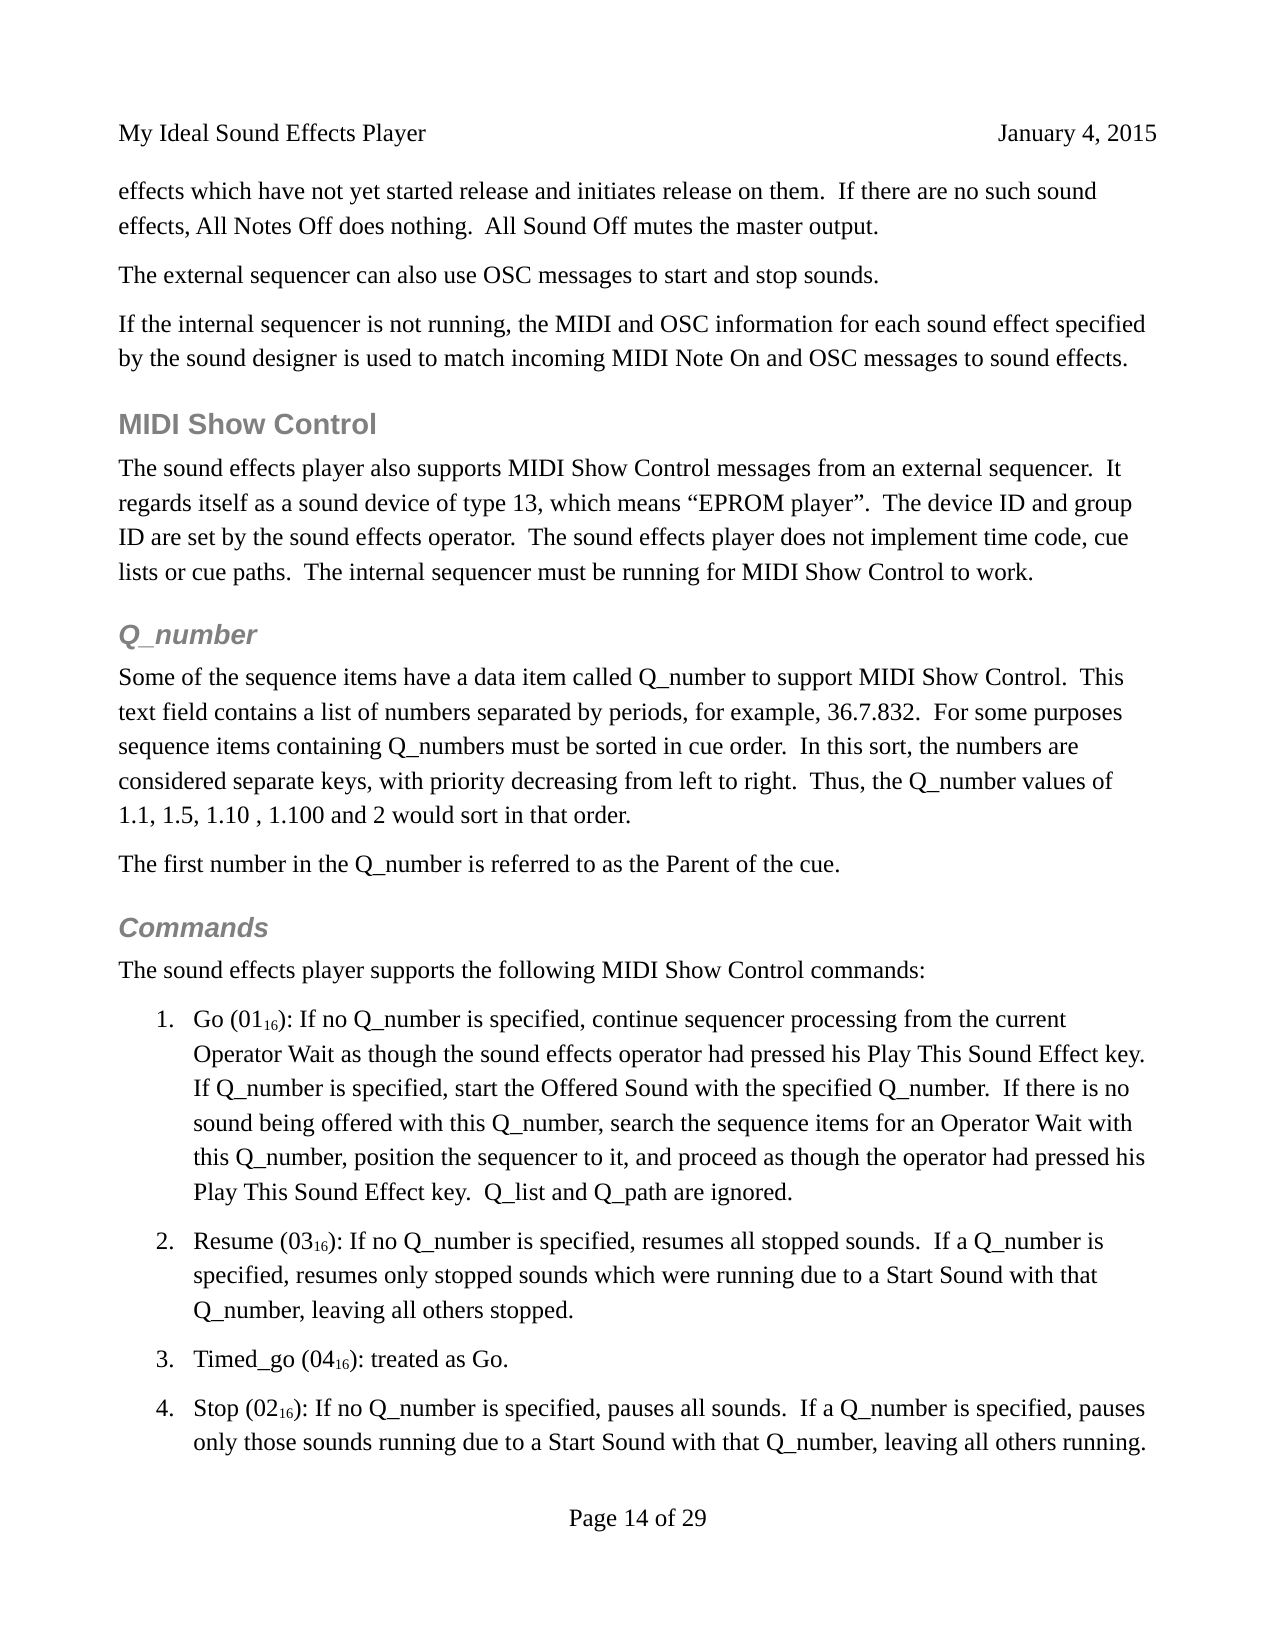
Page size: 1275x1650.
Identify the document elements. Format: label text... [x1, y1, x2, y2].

subtitle Q_number [118, 618, 1157, 650]
text effects which have not yet started release and initiates release on them. If there are no such sound effects, All Notes Off does nothing. All Sound Off mutes the master output. [118, 176, 1157, 239]
text The sound effects player also supports MIDI Show Control messages from an external sequencer. It regards itself as a sound device of type 13, which means “EPROM player”. The device ID and group ID are set by the sound effects operator. The sound effects player does not implement time code, cue lists or cue paths. The internal sequencer must be running for MIDI Show Control to work. [118, 453, 1157, 585]
text If the internal sequencer is not running, the MIDI and OSC information for each sound effect specified by the sound designer is used to match incoming MIDI Note On and OSC messages to sound effects. [118, 309, 1157, 372]
subtitle Commands [118, 911, 1157, 943]
text The sound effects player supports the following MIDI Show Control commands: [118, 955, 1157, 984]
list Resume (0316): If no Q_number is specified, resumes all stopped sounds. If a Q_number is specified, resumes only stopped sounds which were running due to a Start Sound with that Q_number, leaving all others stopped. [156, 1226, 1157, 1324]
text Some of the sequence items have a data item called Q_number to support MIDI Show Control. This text field contains a list of numbers separated by periods, for example, 36.7.832. For some purposes sequence items containing Q_numbers must be sorted in cue order. In this sort, the numbers are considered separate keys, with priority decreasing from left to right. Thus, the Q_number values of 1.1, 1.5, 1.10 , 1.100 and 2 would sort in that order. [118, 662, 1157, 829]
list Go (0116): If no Q_number is specified, continue sequencer processing from the current Operator Wait as though the sound effects operator had pressed his Play This Sound Effect key. If Q_number is specified, start the Offered Sound with the specified Q_number. If there is no sound being offered with this Q_number, search the sequence items for an Operator Wait with this Q_number, position the sequencer to it, and proceed as though the operator had pressed his Play This Sound Effect key. Q_list and Q_path are ignored. [156, 1004, 1157, 1206]
text The external sequencer can also use OSC messages to start and stop sounds. [118, 260, 1157, 289]
text The first number in the Q_number is referred to as the Parent of the cue. [118, 849, 1157, 878]
subtitle MIDI Show Control [118, 407, 1157, 441]
list Stop (0216): If no Q_number is specified, pauses all sounds. If a Q_number is specified, pauses only those sounds running due to a Start Sound with that Q_number, leaving all others running. [156, 1393, 1157, 1456]
list Timed_go (0416): treated as Go. [156, 1344, 1157, 1373]
